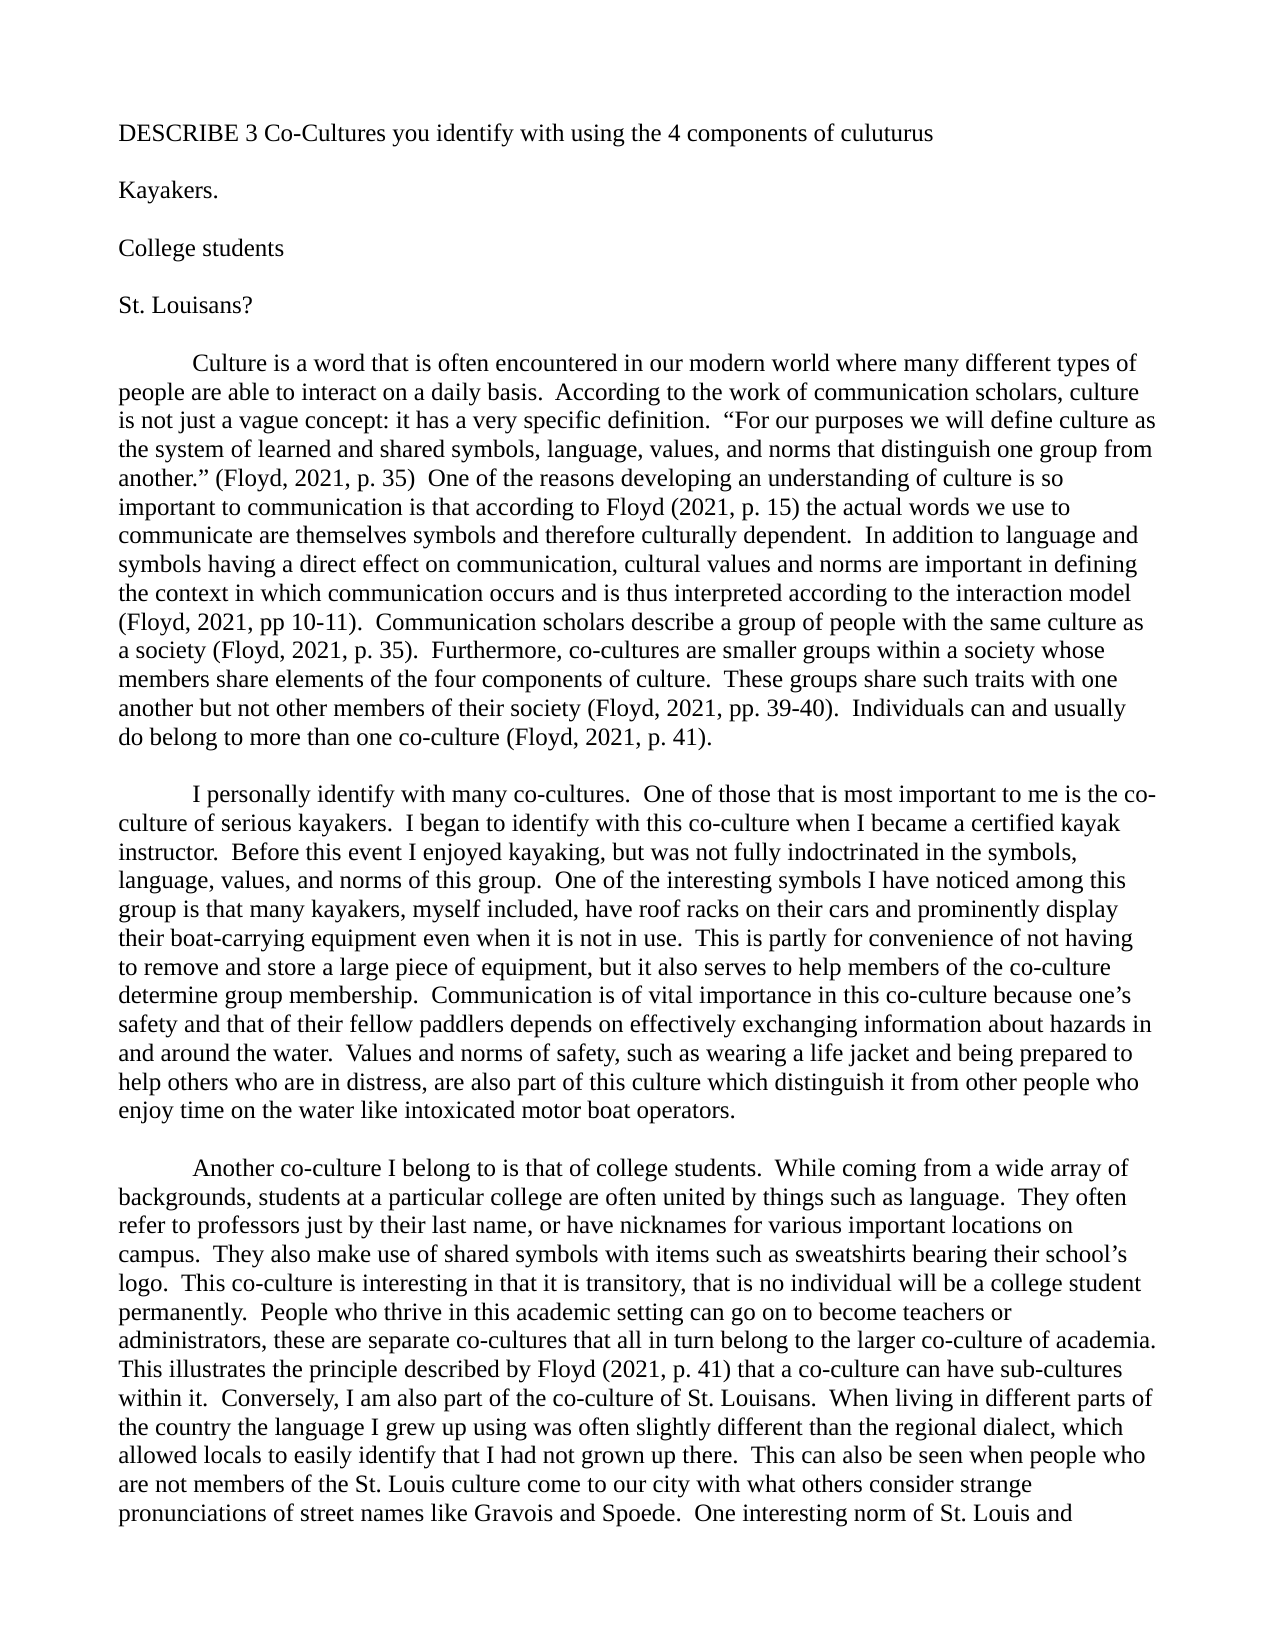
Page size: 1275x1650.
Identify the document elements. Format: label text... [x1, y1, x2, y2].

text Kayakers. [118, 176, 1157, 204]
text Culture is a word that is often encountered in our modern world where many different types of people are able to interact on a daily basis. According to the work of communication scholars, culture is not just a vague concept: it has a very specific definition. “For our purposes we will define culture as the system of learned and shared symbols, language, values, and norms that distinguish one group from another.” (Floyd, 2021, p. 35) One of the reasons developing an understanding of culture is so important to communication is that according to Floyd (2021, p. 15) the actual words we use to communicate are themselves symbols and therefore culturally dependent. In addition to language and symbols having a direct effect on communication, cultural values and norms are important in defining the context in which communication occurs and is thus interpreted according to the interaction model (Floyd, 2021, pp 10-11). Communication scholars describe a group of people with the same culture as a society (Floyd, 2021, p. 35). Furthermore, co-cultures are smaller groups within a society whose members share elements of the four components of culture. These groups share such traits with one another but not other members of their society (Floyd, 2021, pp. 39-40). Individuals can and usually do belong to more than one co-culture (Floyd, 2021, p. 41). [118, 348, 1157, 751]
text I personally identify with many co-cultures. One of those that is most important to me is the co-culture of serious kayakers. I began to identify with this co-culture when I became a certified kayak instructor. Before this event I enjoyed kayaking, but was not fully indoctrinated in the symbols, language, values, and norms of this group. One of the interesting symbols I have noticed among this group is that many kayakers, myself included, have roof racks on their cars and prominently display their boat-carrying equipment even when it is not in use. This is partly for convenience of not having to remove and store a large piece of equipment, but it also serves to help members of the co-culture determine group membership. Communication is of vital importance in this co-culture because one’s safety and that of their fellow paddlers depends on effectively exchanging information about hazards in and around the water. Values and norms of safety, such as wearing a life jacket and being prepared to help others who are in distress, are also part of this culture which distinguish it from other people who enjoy time on the water like intoxicated motor boat operators. [118, 779, 1157, 1124]
text DESCRIBE 3 Co-Cultures you identify with using the 4 components of culuturus [118, 118, 1157, 147]
text College students [118, 233, 1157, 262]
text Another co-culture I belong to is that of college students. While coming from a wide array of backgrounds, students at a particular college are often united by things such as language. They often refer to professors just by their last name, or have nicknames for various important locations on campus. They also make use of shared symbols with items such as sweatshirts bearing their school’s logo. This co-culture is interesting in that it is transitory, that is no individual will be a college student permanently. People who thrive in this academic setting can go on to become teachers or administrators, these are separate co-cultures that all in turn belong to the larger co-culture of academia. This illustrates the principle described by Floyd (2021, p. 41) that a co-culture can have sub-cultures within it. Conversely, I am also part of the co-culture of St. Louisans. When living in different parts of the country the language I grew up using was often slightly different than the regional dialect, which allowed locals to easily identify that I had not grown up there. This can also be seen when people who are not members of the St. Louis culture come to our city with what others consider strange pronunciations of street names like Gravois and Spoede. One interesting norm of St. Louis and [118, 1153, 1157, 1527]
text St. Louisans? [118, 291, 1157, 319]
